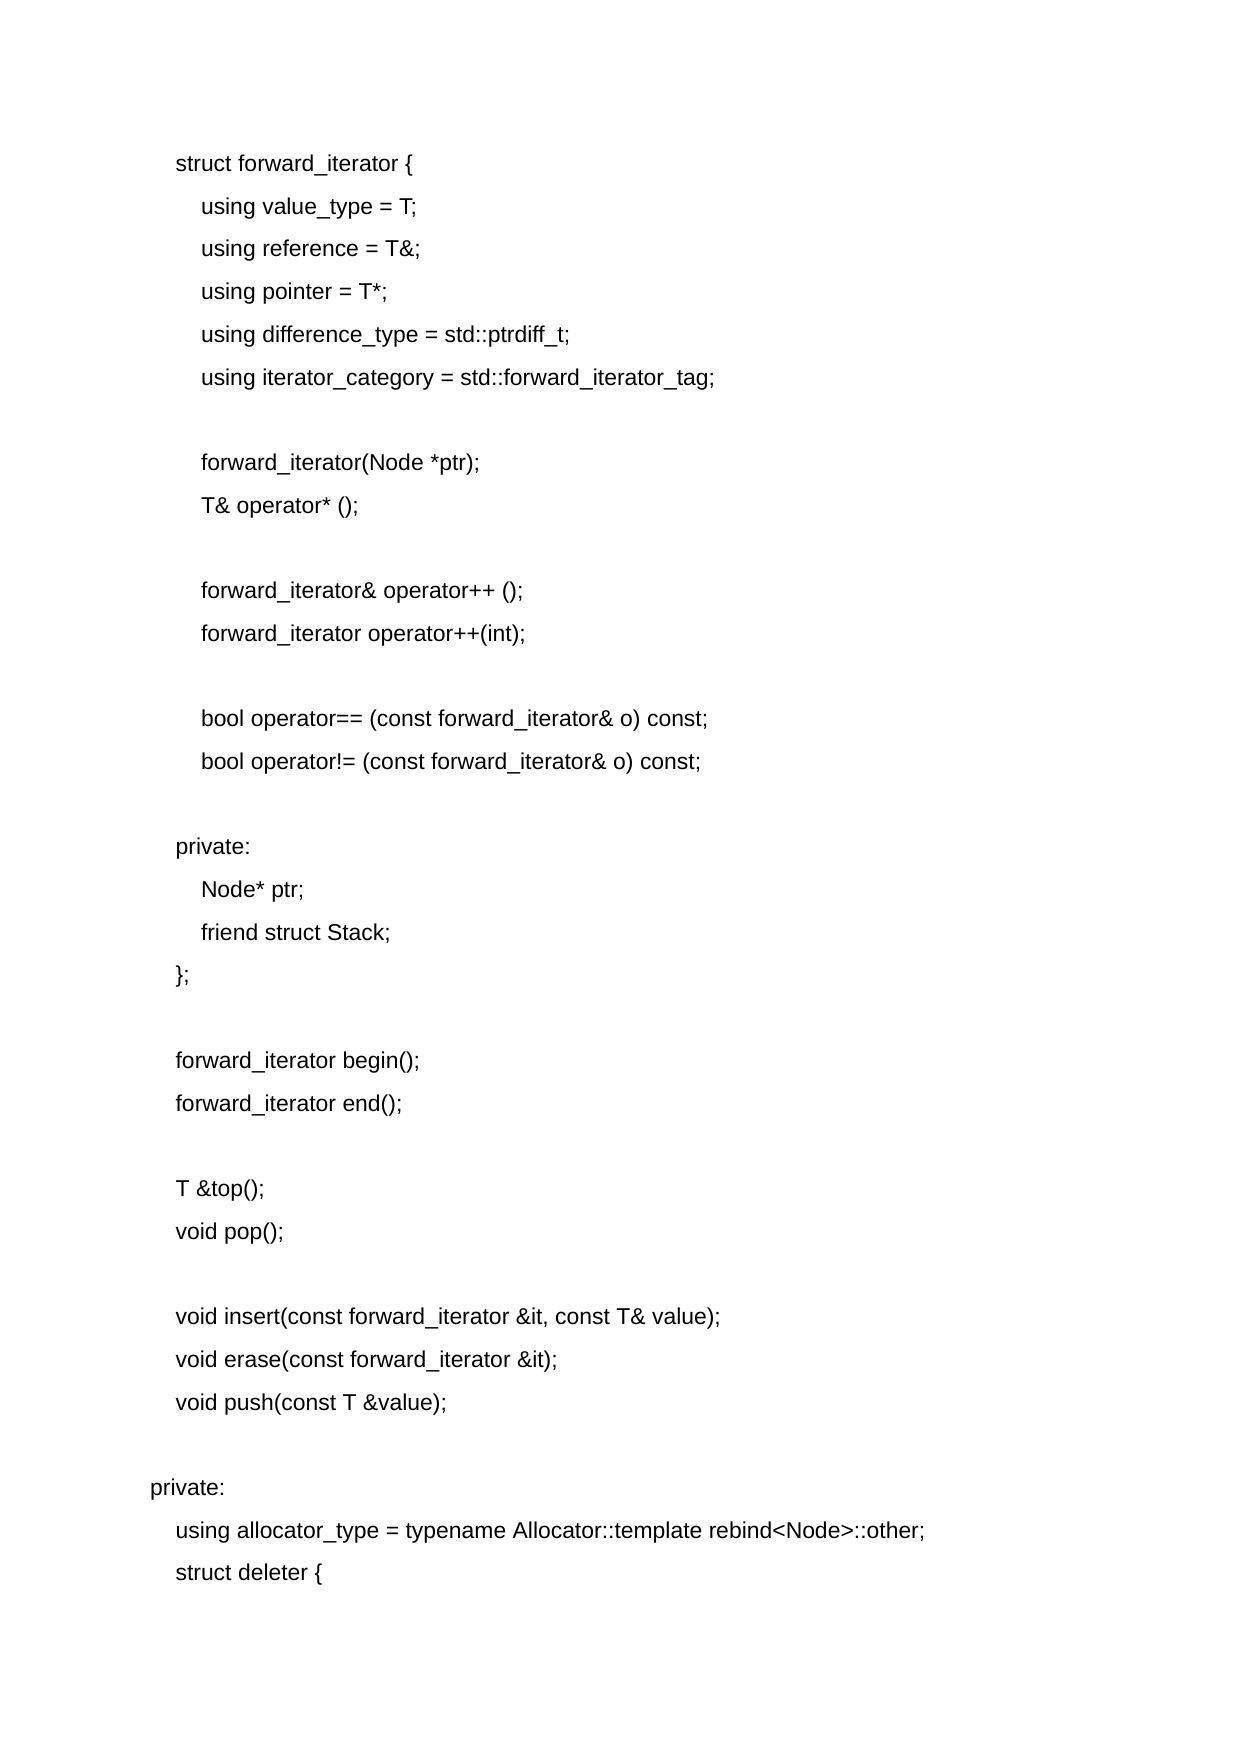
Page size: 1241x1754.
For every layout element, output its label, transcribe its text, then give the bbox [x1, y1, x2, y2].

text using iterator_category = std::forward_iterator_tag; [150, 363, 1090, 390]
text using reference = T&; [150, 235, 1090, 262]
text Node* ptr; [150, 876, 1090, 902]
text void pop(); [150, 1218, 1090, 1244]
text bool operator== (const forward_iterator& o) const; [150, 705, 1090, 732]
text struct forward_iterator { [150, 150, 1090, 176]
text struct deleter { [150, 1559, 1090, 1586]
text void push(const T &value); [150, 1388, 1090, 1415]
text forward_iterator(Node *ptr); [150, 449, 1090, 475]
text T& operator* (); [150, 492, 1090, 518]
text void erase(const forward_iterator &it); [150, 1346, 1090, 1372]
text using allocator_type = typename Allocator::template rebind<Node>::other; [150, 1517, 1090, 1543]
text friend struct Stack; [150, 919, 1090, 945]
text forward_iterator& operator++ (); [150, 577, 1090, 603]
text using value_type = T; [150, 193, 1090, 219]
text private: [150, 1474, 1090, 1500]
text private: [150, 833, 1090, 860]
text forward_iterator end(); [150, 1089, 1090, 1116]
text forward_iterator begin(); [150, 1047, 1090, 1073]
text using difference_type = std::ptrdiff_t; [150, 321, 1090, 347]
text forward_iterator operator++(int); [150, 620, 1090, 646]
text T &top(); [150, 1175, 1090, 1201]
text using pointer = T*; [150, 278, 1090, 304]
text void insert(const forward_iterator &it, const T& value); [150, 1303, 1090, 1329]
text bool operator!= (const forward_iterator& o) const; [150, 748, 1090, 774]
text }; [150, 961, 1090, 988]
